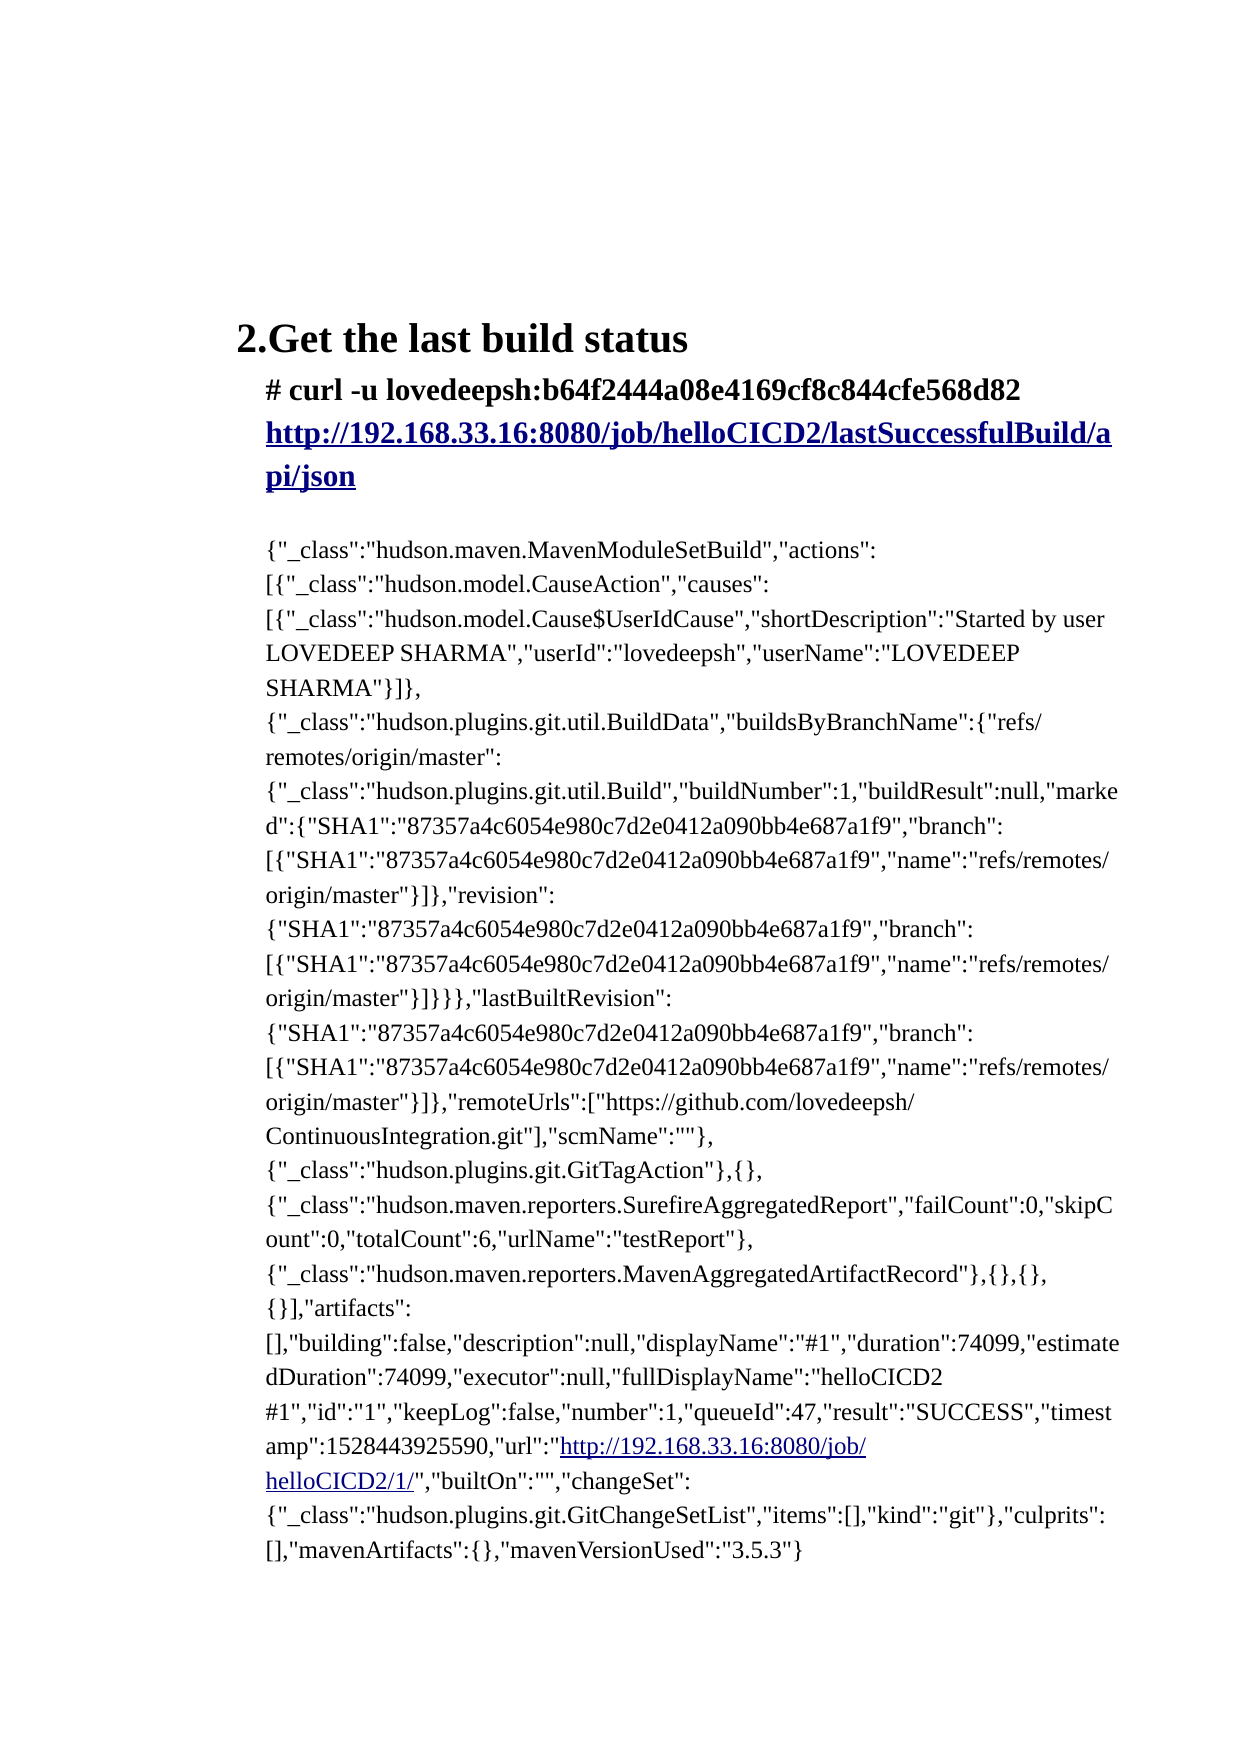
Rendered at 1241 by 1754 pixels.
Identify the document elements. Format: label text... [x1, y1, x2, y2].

list # curl -u lovedeepsh:b64f2444a08e4169cf8c844cfe568d82 http://192.168.33.16:8080/job/helloCICD2/lastSuccessfulBuild/api/json [236, 371, 1122, 493]
list Get the last build status [236, 313, 1122, 361]
list {"_class":"hudson.maven.MavenModuleSetBuild","actions":[{"_class":"hudson.model.CauseAction","causes":[{"_class":"hudson.model.Cause$UserIdCause","shortDescription":"Started by user LOVEDEEP SHARMA","userId":"lovedeepsh","userName":"LOVEDEEP SHARMA"}]},{"_class":"hudson.plugins.git.util.BuildData","buildsByBranchName":{"refs/remotes/origin/master":{"_class":"hudson.plugins.git.util.Build","buildNumber":1,"buildResult":null,"marked":{"SHA1":"87357a4c6054e980c7d2e0412a090bb4e687a1f9","branch":[{"SHA1":"87357a4c6054e980c7d2e0412a090bb4e687a1f9","name":"refs/remotes/origin/master"}]},"revision":{"SHA1":"87357a4c6054e980c7d2e0412a090bb4e687a1f9","branch":[{"SHA1":"87357a4c6054e980c7d2e0412a090bb4e687a1f9","name":"refs/remotes/origin/master"}]}}},"lastBuiltRevision":{"SHA1":"87357a4c6054e980c7d2e0412a090bb4e687a1f9","branch":[{"SHA1":"87357a4c6054e980c7d2e0412a090bb4e687a1f9","name":"refs/remotes/origin/master"}]},"remoteUrls":["https://github.com/lovedeepsh/ContinuousIntegration.git"],"scmName":""},{"_class":"hudson.plugins.git.GitTagAction"},{},{"_class":"hudson.maven.reporters.SurefireAggregatedReport","failCount":0,"skipCount":0,"totalCount":6,"urlName":"testReport"},{"_class":"hudson.maven.reporters.MavenAggregatedArtifactRecord"},{},{},{}],"artifacts":[],"building":false,"description":null,"displayName":"#1","duration":74099,"estimatedDuration":74099,"executor":null,"fullDisplayName":"helloCICD2 #1","id":"1","keepLog":false,"number":1,"queueId":47,"result":"SUCCESS","timestamp":1528443925590,"url":"http://192.168.33.16:8080/job/helloCICD2/1/","builtOn":"","changeSet":{"_class":"hudson.plugins.git.GitChangeSetList","items":[],"kind":"git"},"culprits":[],"mavenArtifacts":{},"mavenVersionUsed":"3.5.3"} [236, 535, 1122, 1563]
